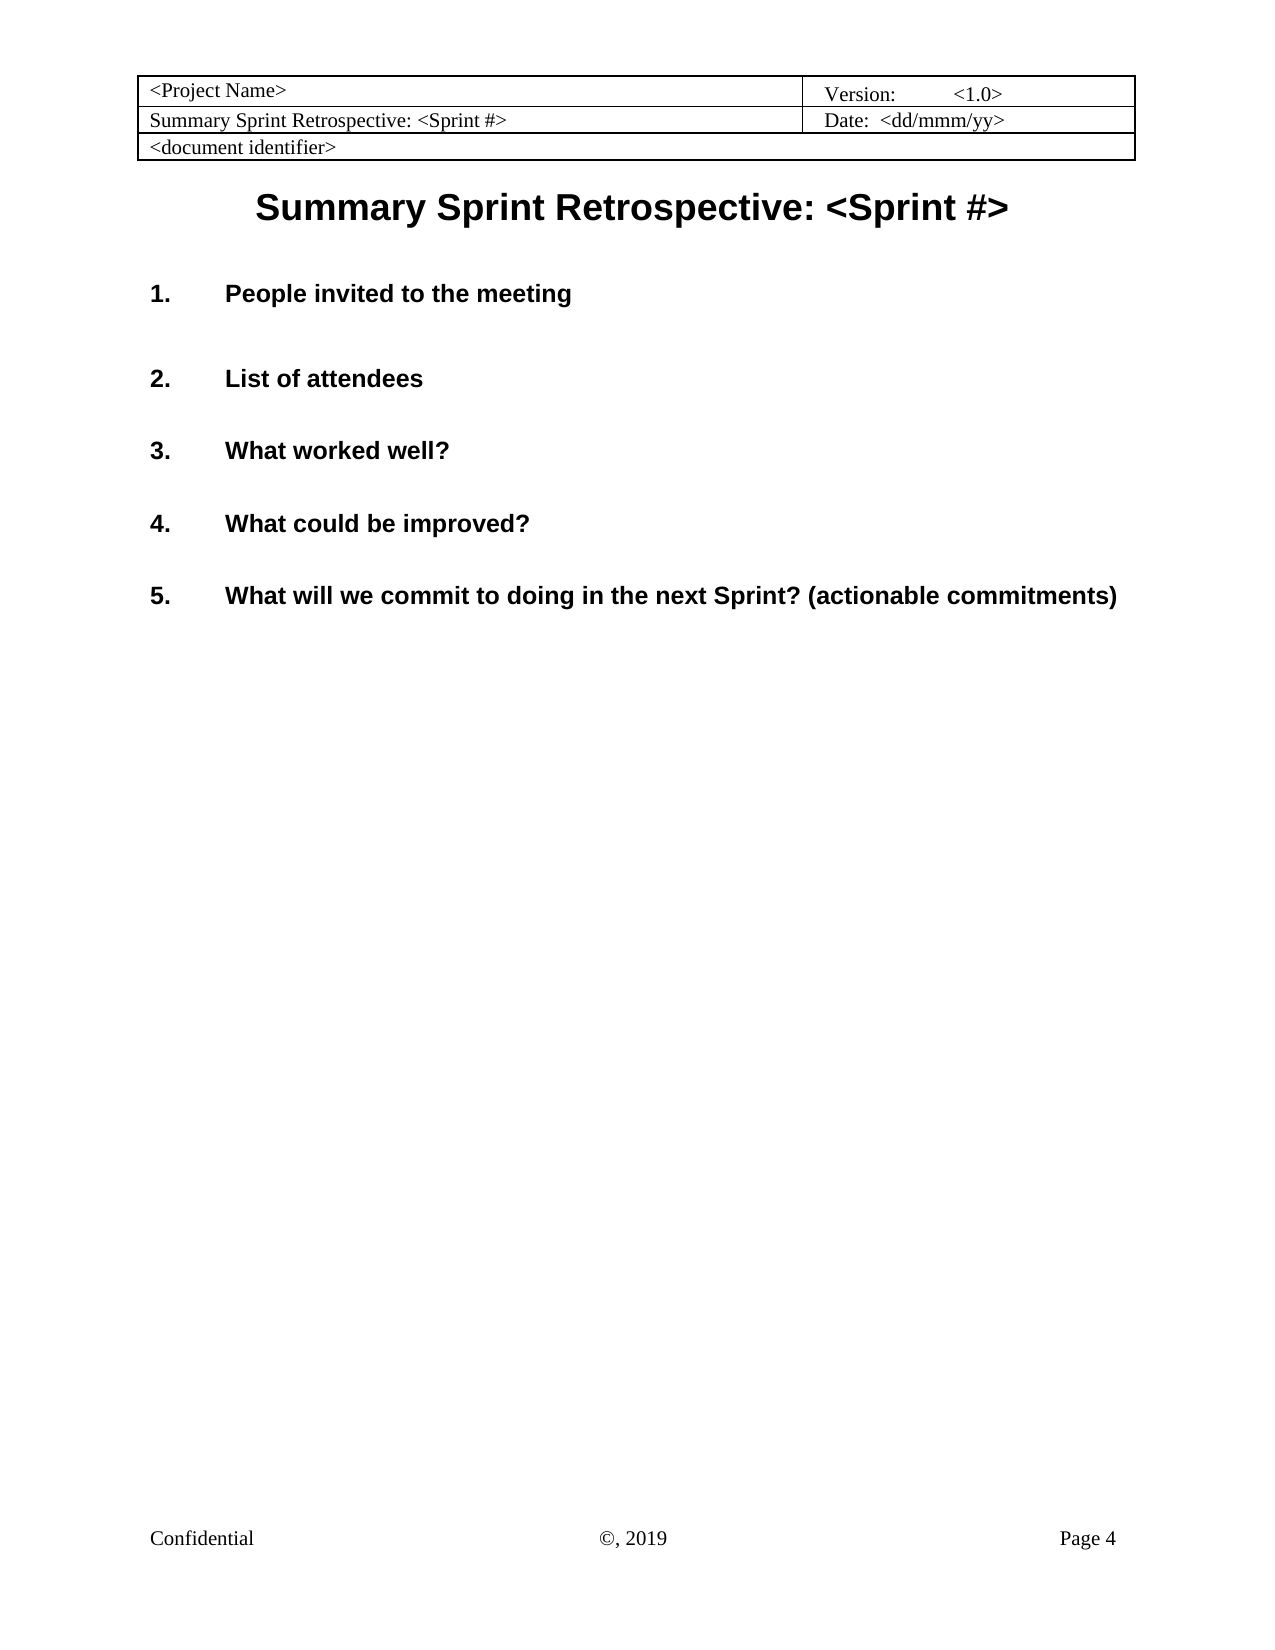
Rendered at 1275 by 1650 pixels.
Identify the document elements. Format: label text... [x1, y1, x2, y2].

subtitle People invited to the meeting [150, 278, 1125, 307]
subtitle What could be improved? [150, 508, 1125, 537]
subtitle List of attendees [150, 363, 1125, 392]
subtitle Summary Sprint Retrospective: <Sprint #> [150, 185, 1125, 228]
subtitle What worked well? [150, 436, 1125, 465]
subtitle What will we commit to doing in the next Sprint? (actionable commitments) [150, 581, 1125, 610]
